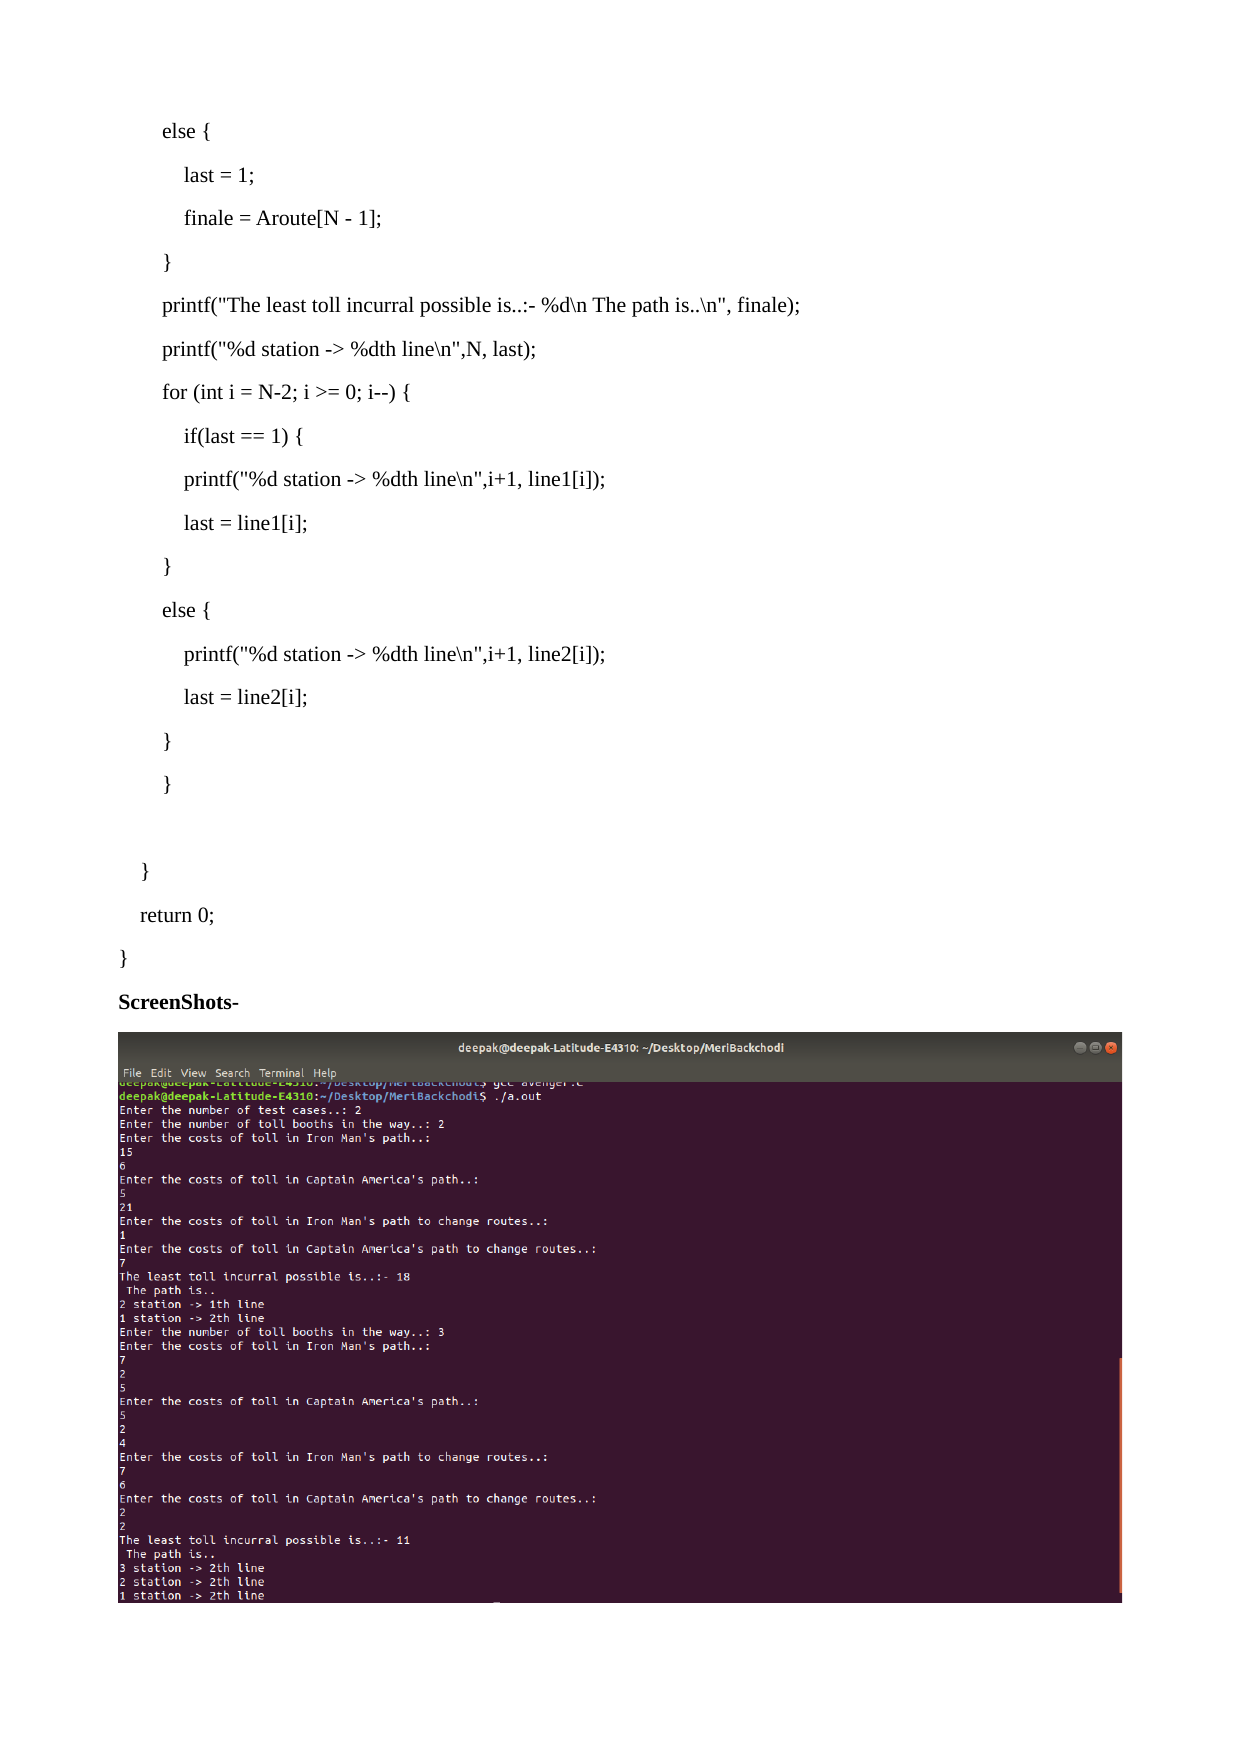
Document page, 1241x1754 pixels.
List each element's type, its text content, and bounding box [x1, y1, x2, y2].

text } [118, 771, 1122, 796]
text last = line1[i]; [118, 510, 1122, 535]
text else { [118, 597, 1122, 622]
text printf("%d station -> %dth line\n",i+1, line1[i]); [118, 466, 1122, 492]
text last = 1; [118, 162, 1122, 187]
text } [118, 249, 1122, 274]
text } [118, 945, 1122, 971]
text } [118, 728, 1122, 753]
text for (int i = N-2; i >= 0; i--) { [118, 379, 1122, 404]
text } [118, 553, 1122, 579]
picture [118, 1032, 1123, 1603]
text printf("%d station -> %dth line\n",N, last); [118, 336, 1122, 361]
text if(last == 1) { [118, 423, 1122, 448]
text } [118, 858, 1122, 883]
text last = line2[i]; [118, 684, 1122, 709]
text finale = Aroute[N - 1]; [118, 205, 1122, 230]
text printf("%d station -> %dth line\n",i+1, line2[i]); [118, 641, 1122, 666]
text printf("The least toll incurral possible is..:- %d\n The path is..\n", finale); [118, 292, 1122, 317]
text else { [118, 118, 1122, 143]
text ScreenShots- [118, 989, 1122, 1014]
text return 0; [118, 902, 1122, 927]
